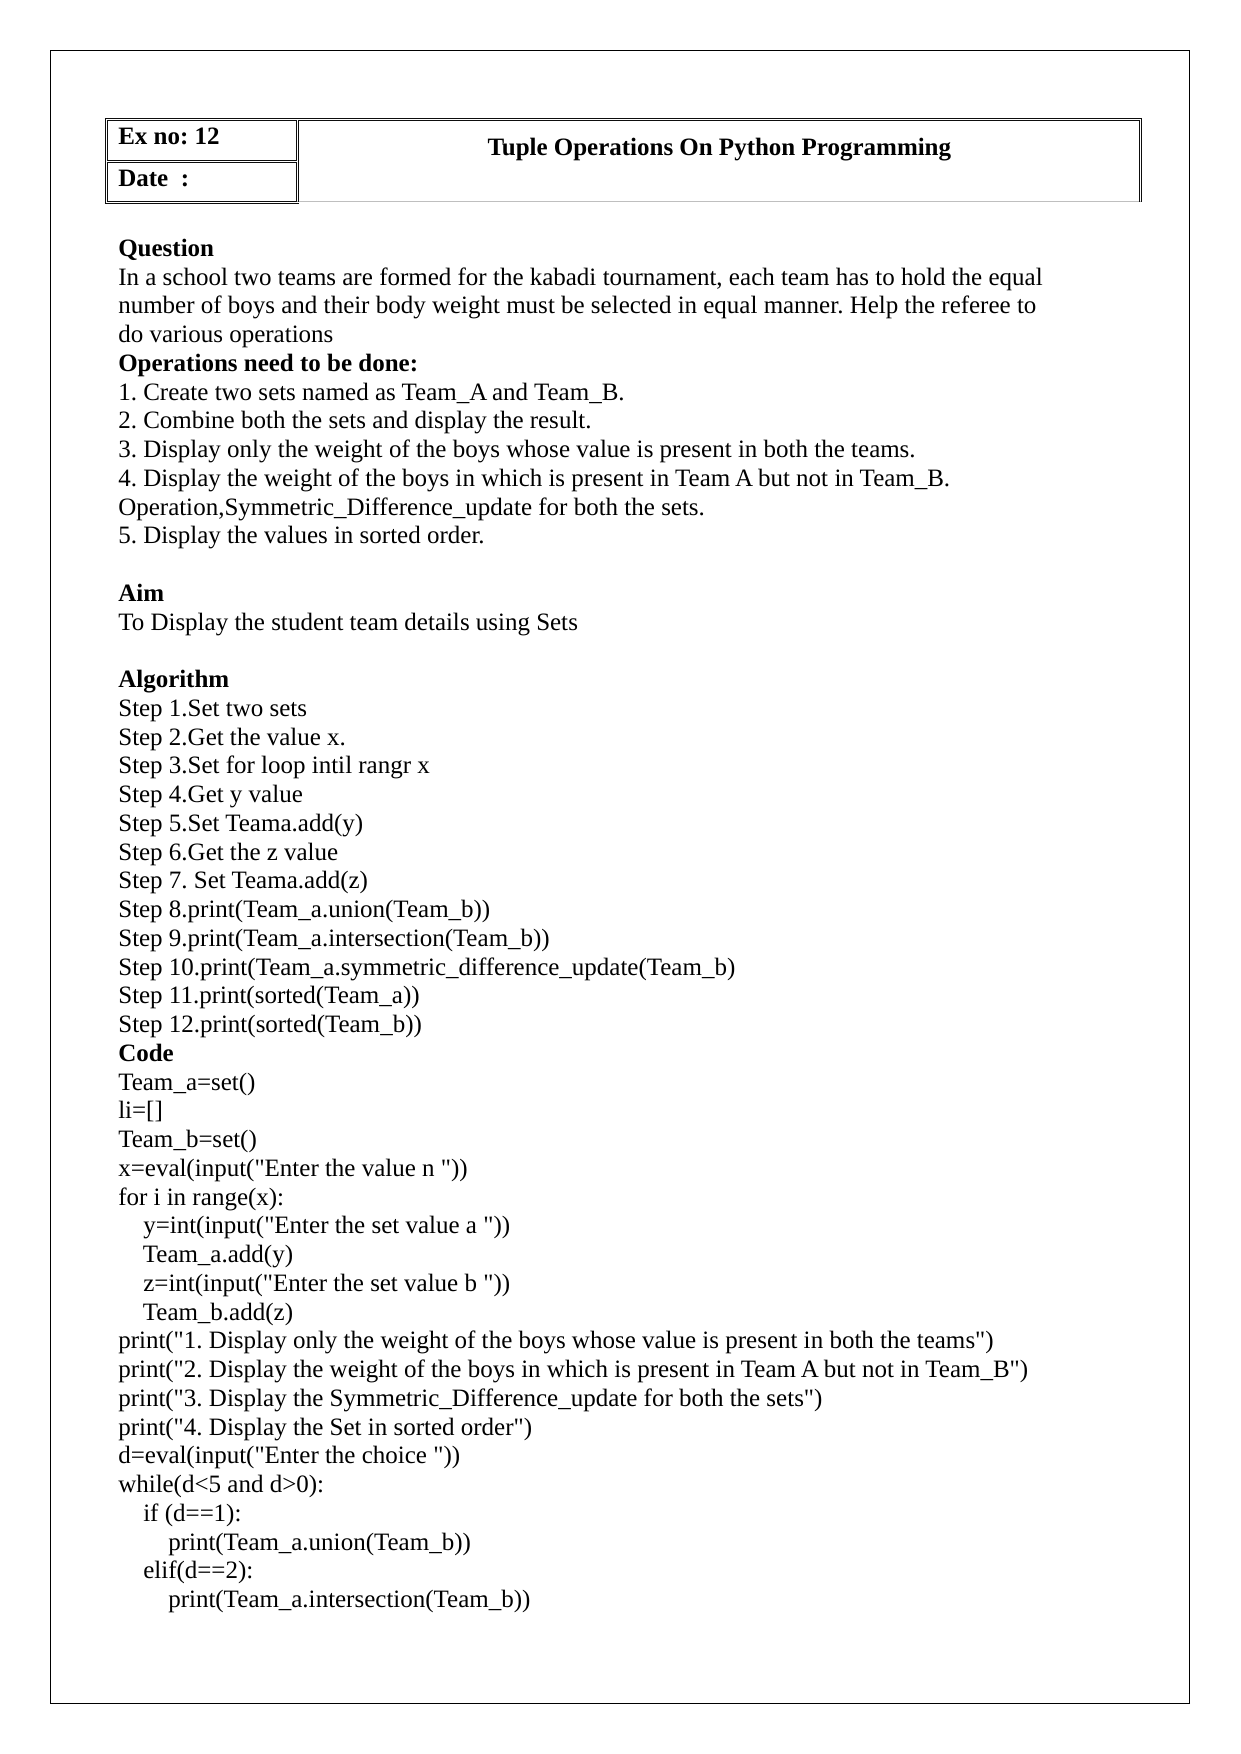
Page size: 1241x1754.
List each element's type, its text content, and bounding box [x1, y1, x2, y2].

text Step 7. Set Teama.add(z) [118, 865, 1122, 894]
text if (d==1): [118, 1498, 1122, 1527]
text print("3. Display the Symmetric_Difference_update for both the sets") [118, 1383, 1122, 1412]
text Step 1.Set two sets [118, 693, 1122, 722]
text number of boys and their body weight must be selected in equal manner. Help the referee to [118, 290, 1122, 319]
text print("2. Display the weight of the boys in which is present in Team A but not in Team_B") [118, 1354, 1122, 1383]
text Step 9.print(Team_a.intersection(Team_b)) [118, 923, 1122, 952]
text do various operations [118, 319, 1122, 348]
text while(d<5 and d>0): [118, 1469, 1122, 1498]
text 5. Display the values in sorted order. [118, 520, 1122, 549]
text x=eval(input("Enter the value n ")) [118, 1153, 1122, 1182]
text Team_b.add(z) [118, 1297, 1122, 1325]
text Team_b=set() [118, 1124, 1122, 1153]
text print("4. Display the Set in sorted order") [118, 1412, 1122, 1440]
text li=[] [118, 1095, 1122, 1124]
text 2. Combine both the sets and display the result. [118, 405, 1122, 434]
text To Display the student team details using Sets [118, 607, 1122, 635]
text z=int(input("Enter the set value b ")) [118, 1268, 1122, 1297]
text y=int(input("Enter the set value a ")) [118, 1210, 1122, 1239]
text Operation,Symmetric_Difference_update for both the sets. [118, 492, 1122, 520]
text Algorithm [118, 664, 1122, 693]
text 4. Display the weight of the boys in which is present in Team A but not in Team_B. [118, 463, 1122, 492]
text Step 3.Set for loop intil rangr x [118, 750, 1122, 779]
text for i in range(x): [118, 1182, 1122, 1210]
text 3. Display only the weight of the boys whose value is present in both the teams. [118, 434, 1122, 463]
text Step 12.print(sorted(Team_b)) [118, 1009, 1122, 1038]
text Step 5.Set Teama.add(y) [118, 808, 1122, 837]
text print(Team_a.intersection(Team_b)) [118, 1584, 1122, 1613]
text Step 4.Get y value [118, 779, 1122, 808]
text Step 10.print(Team_a.symmetric_difference_update(Team_b) [118, 952, 1122, 980]
table_header Ex no: 12 [108, 121, 296, 159]
text Aim [118, 578, 1122, 607]
text Step 2.Get the value x. [118, 722, 1122, 750]
text Team_a.add(y) [118, 1239, 1122, 1268]
text Question [118, 233, 1122, 262]
text Team_a=set() [118, 1067, 1122, 1095]
text In a school two teams are formed for the kabadi tournament, each team has to hold the equal [118, 262, 1122, 290]
text Operations need to be done: [118, 348, 1122, 377]
text print("1. Display only the weight of the boys whose value is present in both the teams") [118, 1325, 1122, 1354]
text Step 6.Get the z value [118, 837, 1122, 865]
text elif(d==2): [118, 1555, 1122, 1584]
text 1. Create two sets named as Team_A and Team_B. [118, 377, 1122, 405]
table_header Tuple Operations On Python Programming [299, 121, 1139, 201]
text d=eval(input("Enter the choice ")) [118, 1440, 1122, 1469]
text Step 11.print(sorted(Team_a)) [118, 980, 1122, 1009]
table_cell Date : [108, 163, 296, 201]
text print(Team_a.union(Team_b)) [118, 1527, 1122, 1555]
text Step 8.print(Team_a.union(Team_b)) [118, 894, 1122, 923]
text Code [118, 1038, 1122, 1067]
